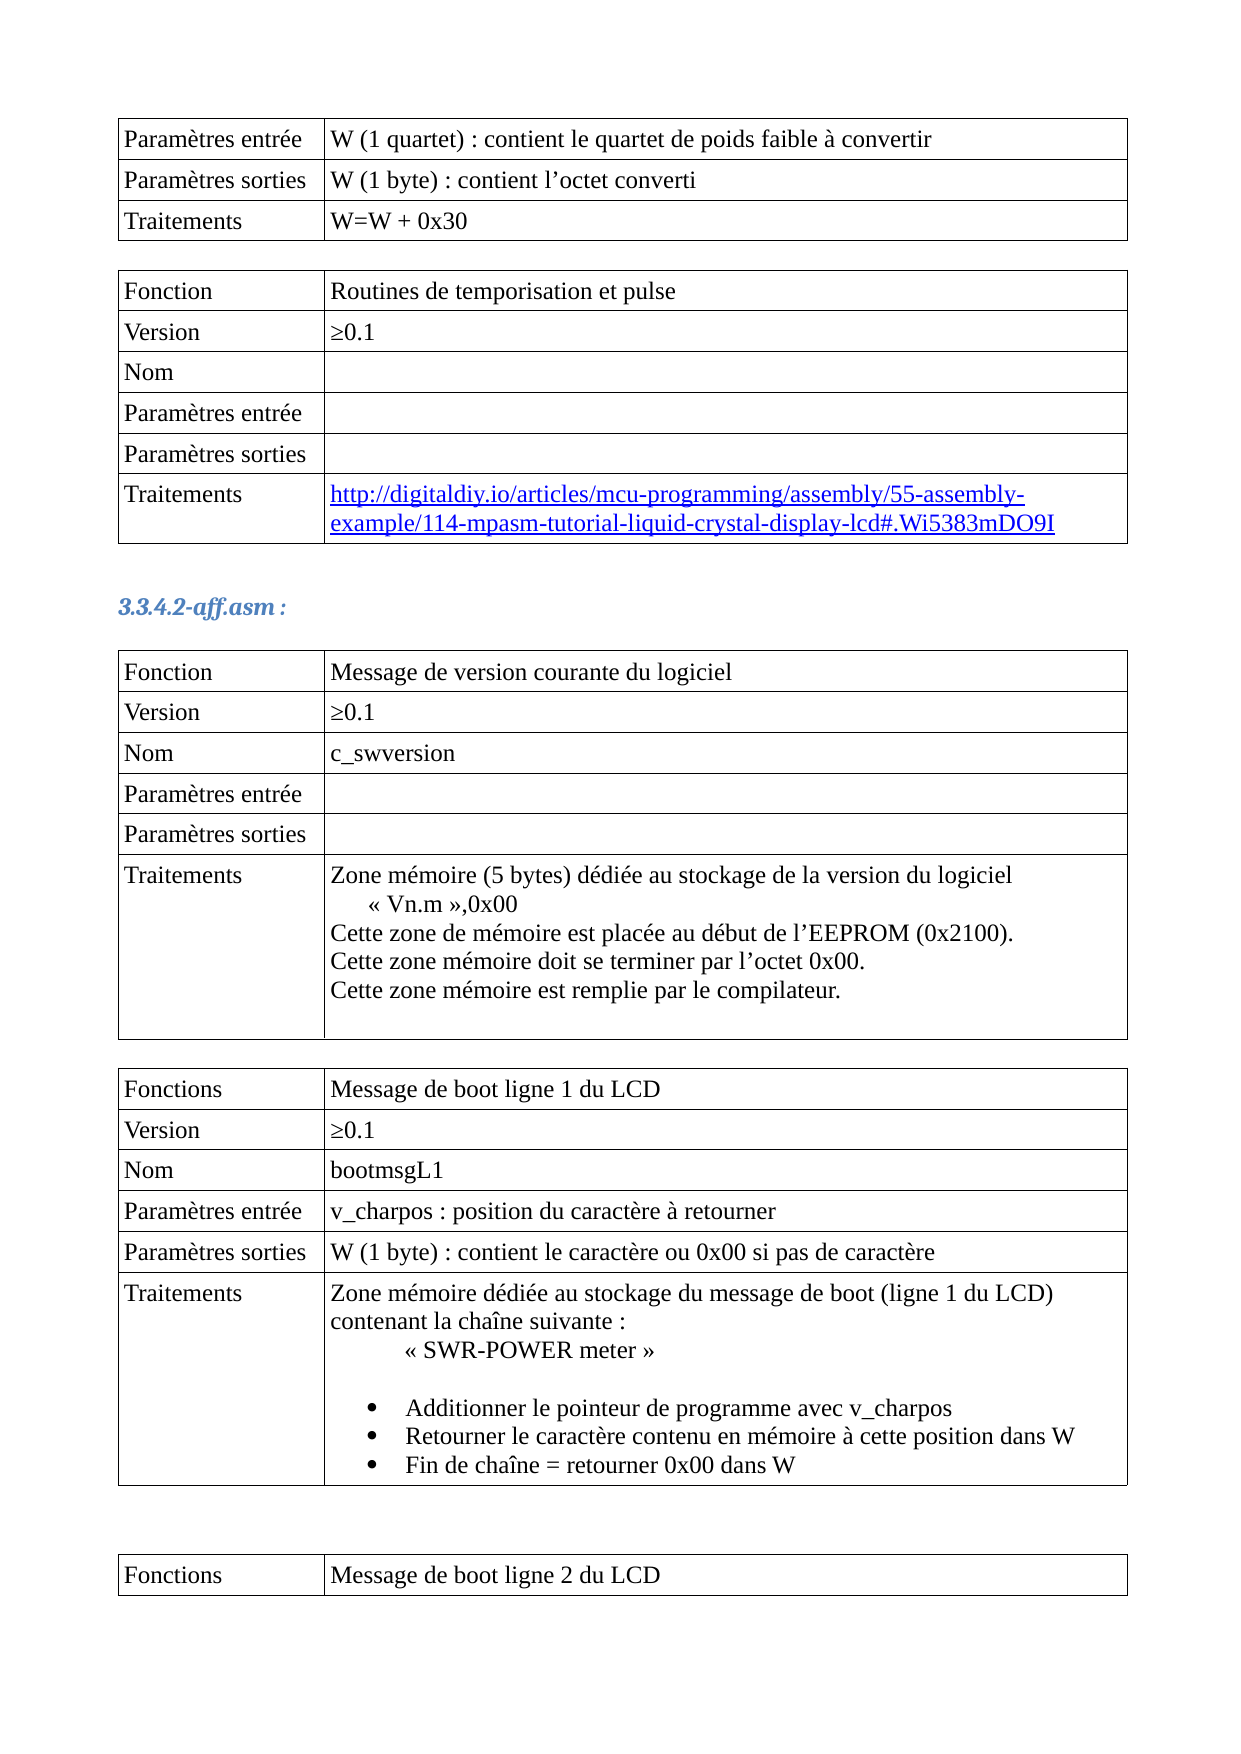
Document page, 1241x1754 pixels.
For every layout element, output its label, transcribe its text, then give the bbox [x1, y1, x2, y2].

table_cell ≥0.1 [325, 1110, 1127, 1149]
table_cell v_charpos : position du caractère à retourner [325, 1191, 1127, 1231]
table_cell Traitements [119, 855, 324, 1038]
table_cell Paramètres sorties [119, 1232, 324, 1271]
table_cell Paramètres sorties [119, 434, 324, 473]
table_cell [325, 774, 1127, 813]
table_header Fonctions [119, 1069, 324, 1108]
table_cell Nom [119, 733, 324, 772]
table_cell [325, 814, 1127, 854]
table_cell [325, 393, 1127, 432]
table_cell W=W + 0x30 [325, 201, 1127, 240]
table_header Fonction [119, 271, 324, 310]
table_cell Traitements [119, 1273, 324, 1484]
table_cell Paramètres entrée [119, 393, 324, 432]
table_cell Paramètres entrée [119, 1191, 324, 1231]
table_cell Paramètres sorties [119, 160, 324, 199]
table_cell W (1 quartet) : contient le quartet de poids faible à convertir [325, 119, 1127, 159]
table_cell Paramètres entrée [119, 119, 324, 159]
table_cell [325, 434, 1127, 473]
table_cell Version [119, 1110, 324, 1149]
table_cell c_swversion [325, 733, 1127, 772]
table_cell W (1 byte) : contient le caractère ou 0x00 si pas de caractère [325, 1232, 1127, 1271]
table_cell bootmsgL1 [325, 1150, 1127, 1190]
table_cell [325, 352, 1127, 392]
table_header Message de version courante du logiciel [325, 651, 1127, 691]
table_header Routines de temporisation et pulse [325, 271, 1127, 310]
table_cell Zone mémoire dédiée au stockage du message de boot (ligne 1 du LCD) contenant la chaîne suivante : « SWR-POWER meter » Additionner le pointeur de programme avec v_charpos Retourner le caractère contenu en mémoire à cette position dans W Fin de chaîne = retourner 0x00 dans W [325, 1273, 1127, 1484]
table_cell Traitements [119, 474, 324, 543]
table_cell Paramètres entrée [119, 774, 324, 813]
table_cell Nom [119, 352, 324, 392]
table_cell ≥0.1 [325, 692, 1127, 732]
table_cell [118, 1485, 1128, 1554]
table_cell Version [119, 692, 324, 732]
table_cell Fonctions [119, 1555, 324, 1595]
table_cell Paramètres sorties [119, 814, 324, 854]
table_cell http://digitaldiy.io/articles/mcu-programming/assembly/55-assembly-example/114-mpasm-tutorial-liquid-crystal-display-lcd#.Wi5383mDO9I [325, 474, 1127, 543]
subtitle 3.3.4.2-aff.asm : [118, 593, 1122, 622]
table_header Message de boot ligne 1 du LCD [325, 1069, 1127, 1108]
table_cell Version [119, 311, 324, 351]
table_cell ≥0.1 [325, 311, 1127, 351]
table_cell Nom [119, 1150, 324, 1190]
table_cell Message de boot ligne 2 du LCD [325, 1555, 1127, 1595]
table_cell Traitements [119, 201, 324, 240]
table_cell W (1 byte) : contient l’octet converti [325, 160, 1127, 199]
table_header Fonction [119, 651, 324, 691]
table_cell Zone mémoire (5 bytes) dédiée au stockage de la version du logiciel « Vn.m »,0x00 Cette zone de mémoire est placée au début de l’EEPROM (0x2100). Cette zone mémoire doit se terminer par l’octet 0x00. Cette zone mémoire est remplie par le compilateur. [325, 855, 1127, 1038]
